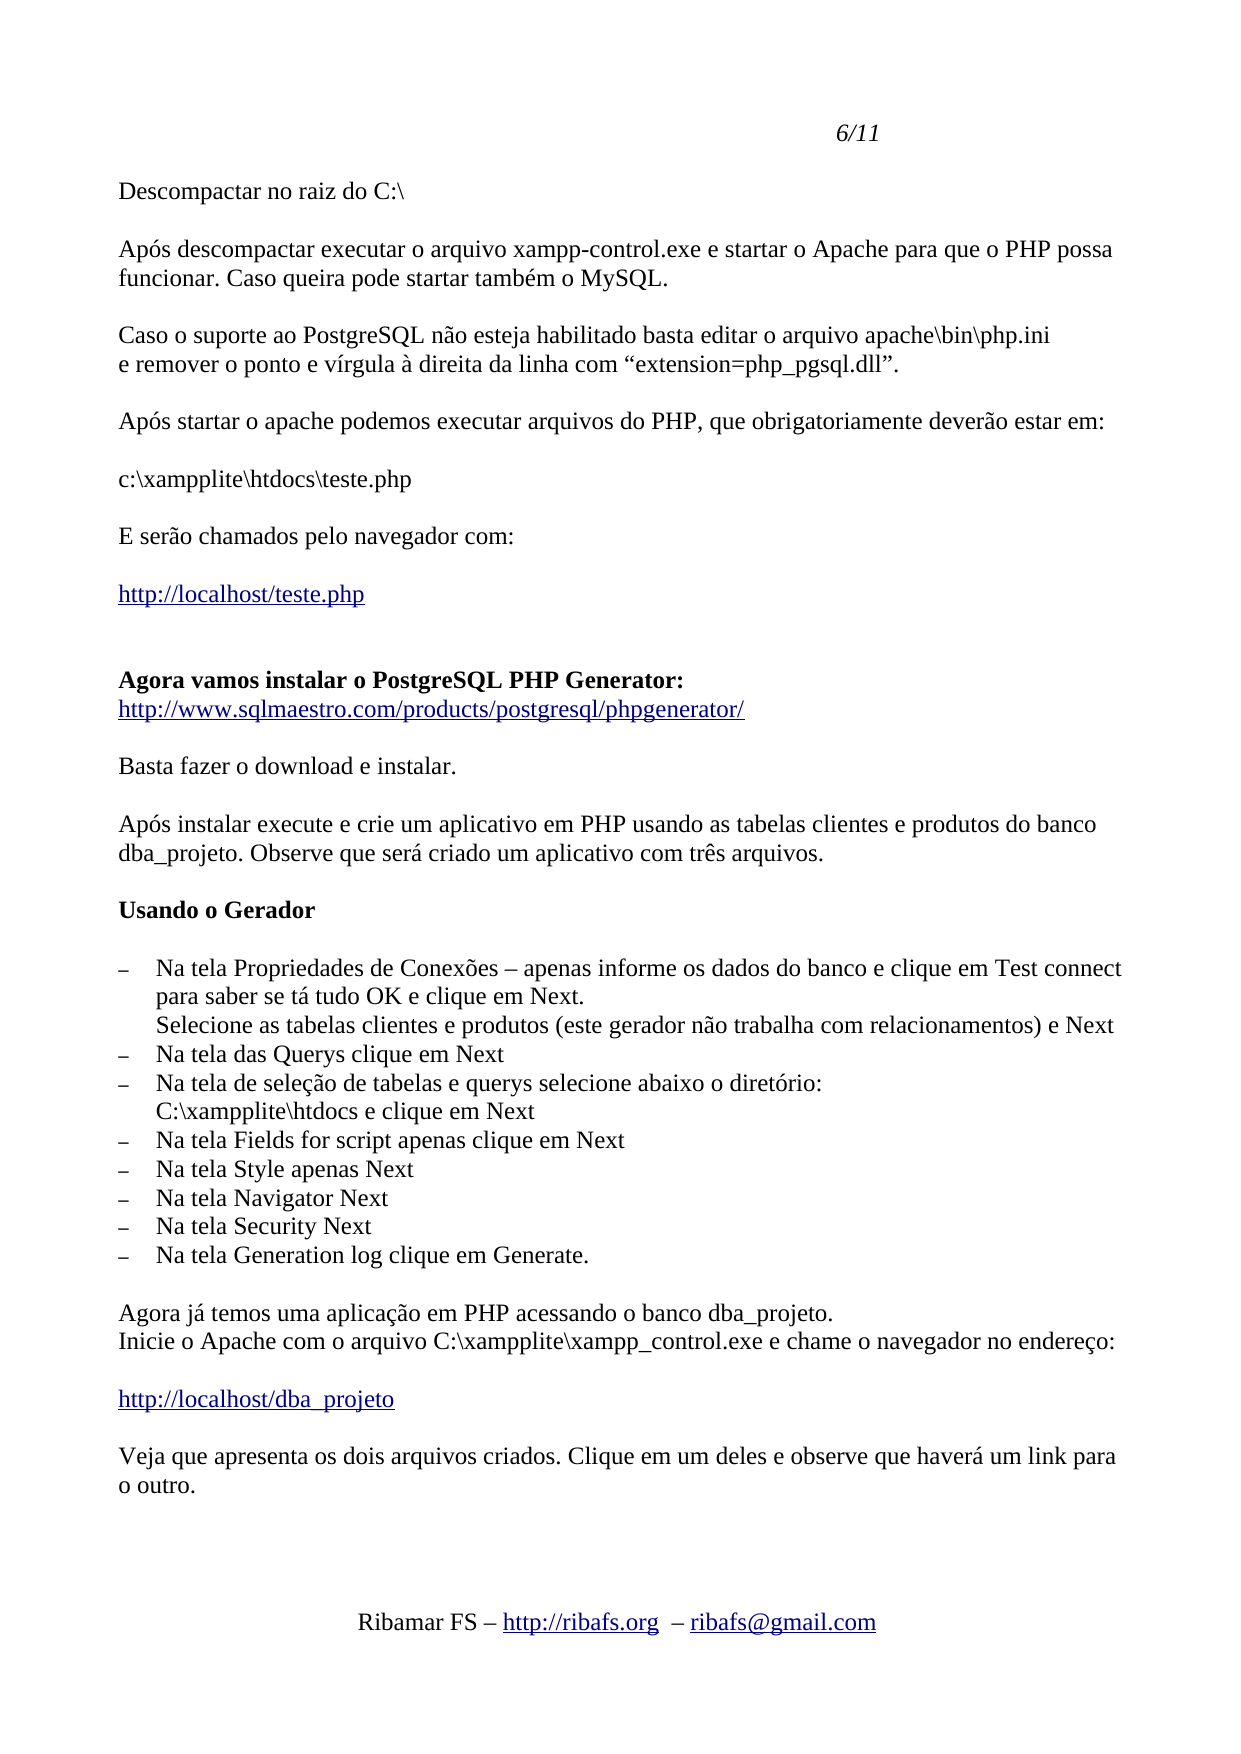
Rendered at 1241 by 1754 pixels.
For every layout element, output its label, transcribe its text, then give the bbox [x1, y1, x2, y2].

text Após descompactar executar o arquivo xampp-control.exe e startar o Apache para que o PHP possa funcionar. Caso queira pode startar também o MySQL. [118, 234, 1122, 291]
text http://localhost/teste.php [118, 579, 1122, 608]
text Basta fazer o download e instalar. [118, 751, 1122, 780]
text Agora vamos instalar o PostgreSQL PHP Generator: [118, 665, 1122, 694]
list Na tela Generation log clique em Generate. [118, 1240, 1122, 1269]
list Na tela Propriedades de Conexões – apenas informe os dados do banco e clique em Test connect para saber se tá tudo OK e clique em Next. [118, 953, 1122, 1010]
text Inicie o Apache com o arquivo C:\xampplite\xampp_control.exe e chame o navegador no endereço: [118, 1326, 1122, 1355]
text Após instalar execute e crie um aplicativo em PHP usando as tabelas clientes e produtos do banco dba_projeto. Observe que será criado um aplicativo com três arquivos. [118, 809, 1122, 866]
list Na tela Fields for script apenas clique em Next [118, 1125, 1122, 1154]
text E serão chamados pelo navegador com: [118, 521, 1122, 550]
text Após startar o apache podemos executar arquivos do PHP, que obrigatoriamente deverão estar em: [118, 406, 1122, 435]
text Caso o suporte ao PostgreSQL não esteja habilitado basta editar o arquivo apache\bin\php.ini [118, 320, 1122, 349]
list Selecione as tabelas clientes e produtos (este gerador não trabalha com relacionamentos) e Next [118, 1010, 1122, 1039]
text Descompactar no raiz do C:\ [118, 176, 1122, 205]
list C:\xampplite\htdocs e clique em Next [118, 1096, 1122, 1125]
list Na tela de seleção de tabelas e querys selecione abaixo o diretório: [118, 1068, 1122, 1096]
list Na tela Navigator Next [118, 1183, 1122, 1211]
text http://localhost/dba_projeto [118, 1384, 1122, 1413]
text c:\xampplite\htdocs\teste.php [118, 464, 1122, 493]
text e remover o ponto e vírgula à direita da linha com “extension=php_pgsql.dll”. [118, 349, 1122, 378]
text Usando o Gerador [118, 895, 1122, 924]
list Na tela Security Next [118, 1211, 1122, 1240]
text Agora já temos uma aplicação em PHP acessando o banco dba_projeto. [118, 1298, 1122, 1326]
list Na tela das Querys clique em Next [118, 1039, 1122, 1068]
list Na tela Style apenas Next [118, 1154, 1122, 1183]
text Veja que apresenta os dois arquivos criados. Clique em um deles e observe que haverá um link para o outro. [118, 1441, 1122, 1499]
text http://www.sqlmaestro.com/products/postgresql/phpgenerator/ [118, 694, 1122, 723]
